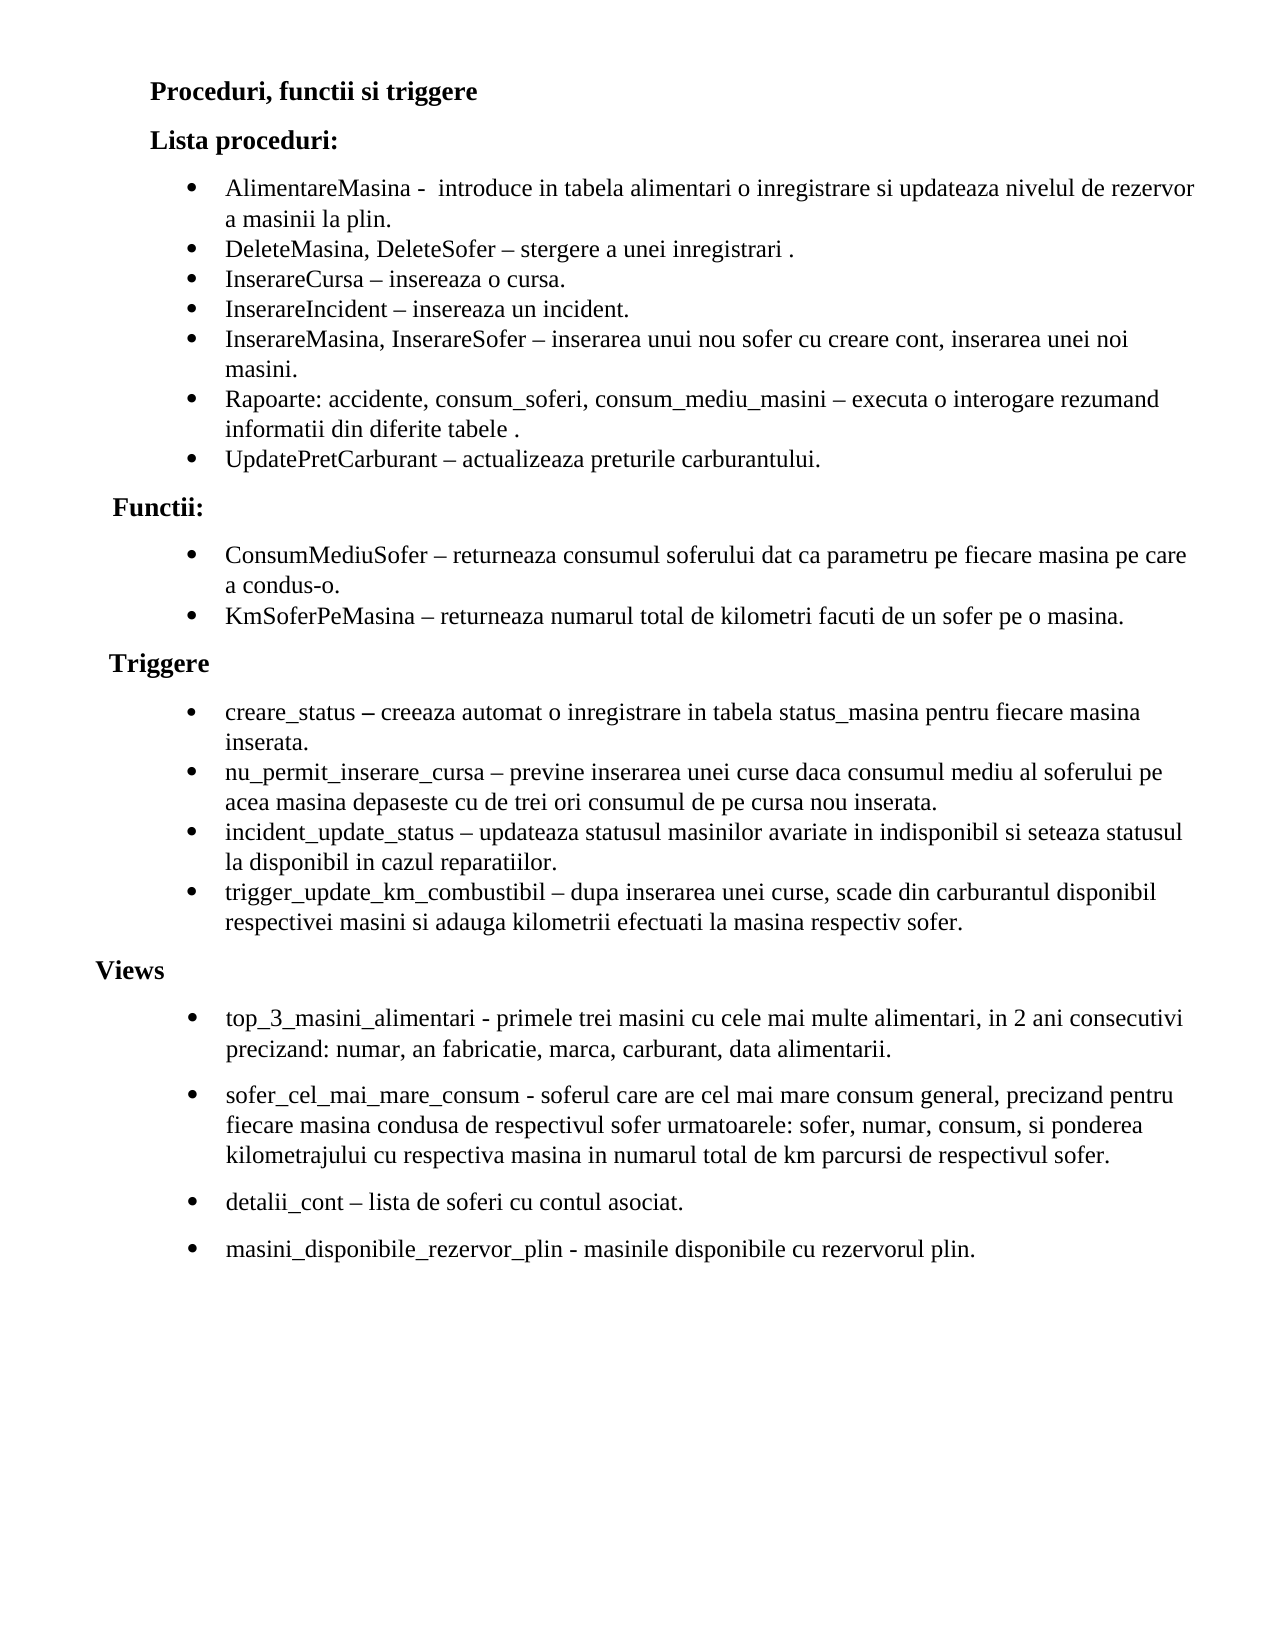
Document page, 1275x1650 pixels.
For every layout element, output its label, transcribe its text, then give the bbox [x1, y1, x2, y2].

text Lista proceduri: [75, 124, 1200, 155]
list trigger_update_km_combustibil – dupa inserarea unei curse, scade din carburantul disponibil respectivei masini si adauga kilometrii efectuati la masina respectiv sofer. [187, 877, 1200, 936]
list top_3_masini_alimentari - primele trei masini cu cele mai multe alimentari, in 2 ani consecutivi precizand: numar, an fabricatie, marca, carburant, data alimentarii. [188, 1003, 1200, 1062]
list AlimentareMasina - introduce in tabela alimentari o inregistrare si updateaza nivelul de rezervor a masinii la plin. [187, 173, 1200, 232]
list InserareMasina, InserareSofer – inserarea unui nou sofer cu creare cont, inserarea unei noi masini. [187, 324, 1200, 383]
list masini_disponibile_rezervor_plin - masinile disponibile cu rezervorul plin. [188, 1234, 1200, 1263]
list nu_permit_inserare_cursa – previne inserarea unei curse daca consumul mediu al soferului pe acea masina depaseste cu de trei ori consumul de pe cursa nou inserata. [187, 757, 1200, 816]
list Rapoarte: accidente, consum_soferi, consum_mediu_masini – executa o interogare rezumand informatii din diferite tabele . [187, 384, 1200, 443]
text Functii: [112, 491, 1200, 522]
list creare_status – creeaza automat o inregistrare in tabela status_masina pentru fiecare masina inserata. [187, 697, 1200, 756]
list incident_update_status – updateaza statusul masinilor avariate in indisponibil si seteaza statusul la disponibil in cazul reparatiilor. [187, 817, 1200, 876]
list InserareIncident – insereaza un incident. [187, 294, 1200, 323]
text Views [75, 954, 1200, 985]
text Proceduri, functii si triggere [75, 75, 1200, 106]
list UpdatePretCarburant – actualizeaza preturile carburantului. [187, 444, 1200, 473]
list KmSoferPeMasina – returneaza numarul total de kilometri facuti de un sofer pe o masina. [187, 601, 1200, 629]
text Triggere [75, 647, 1200, 679]
list detalii_cont – lista de soferi cu contul asociat. [188, 1187, 1200, 1216]
list ConsumMediuSofer – returneaza consumul soferului dat ca parametru pe fiecare masina pe care a condus-o. [187, 541, 1200, 599]
list DeleteMasina, DeleteSofer – stergere a unei inregistrari . [187, 234, 1200, 262]
list InserareCursa – insereaza o cursa. [187, 264, 1200, 293]
list sofer_cel_mai_mare_consum - soferul care are cel mai mare consum general, precizand pentru fiecare masina condusa de respectivul sofer urmatoarele: sofer, numar, consum, si ponderea kilometrajului cu respectiva masina in numarul total de km parcursi de respectivul sofer. [188, 1080, 1200, 1169]
